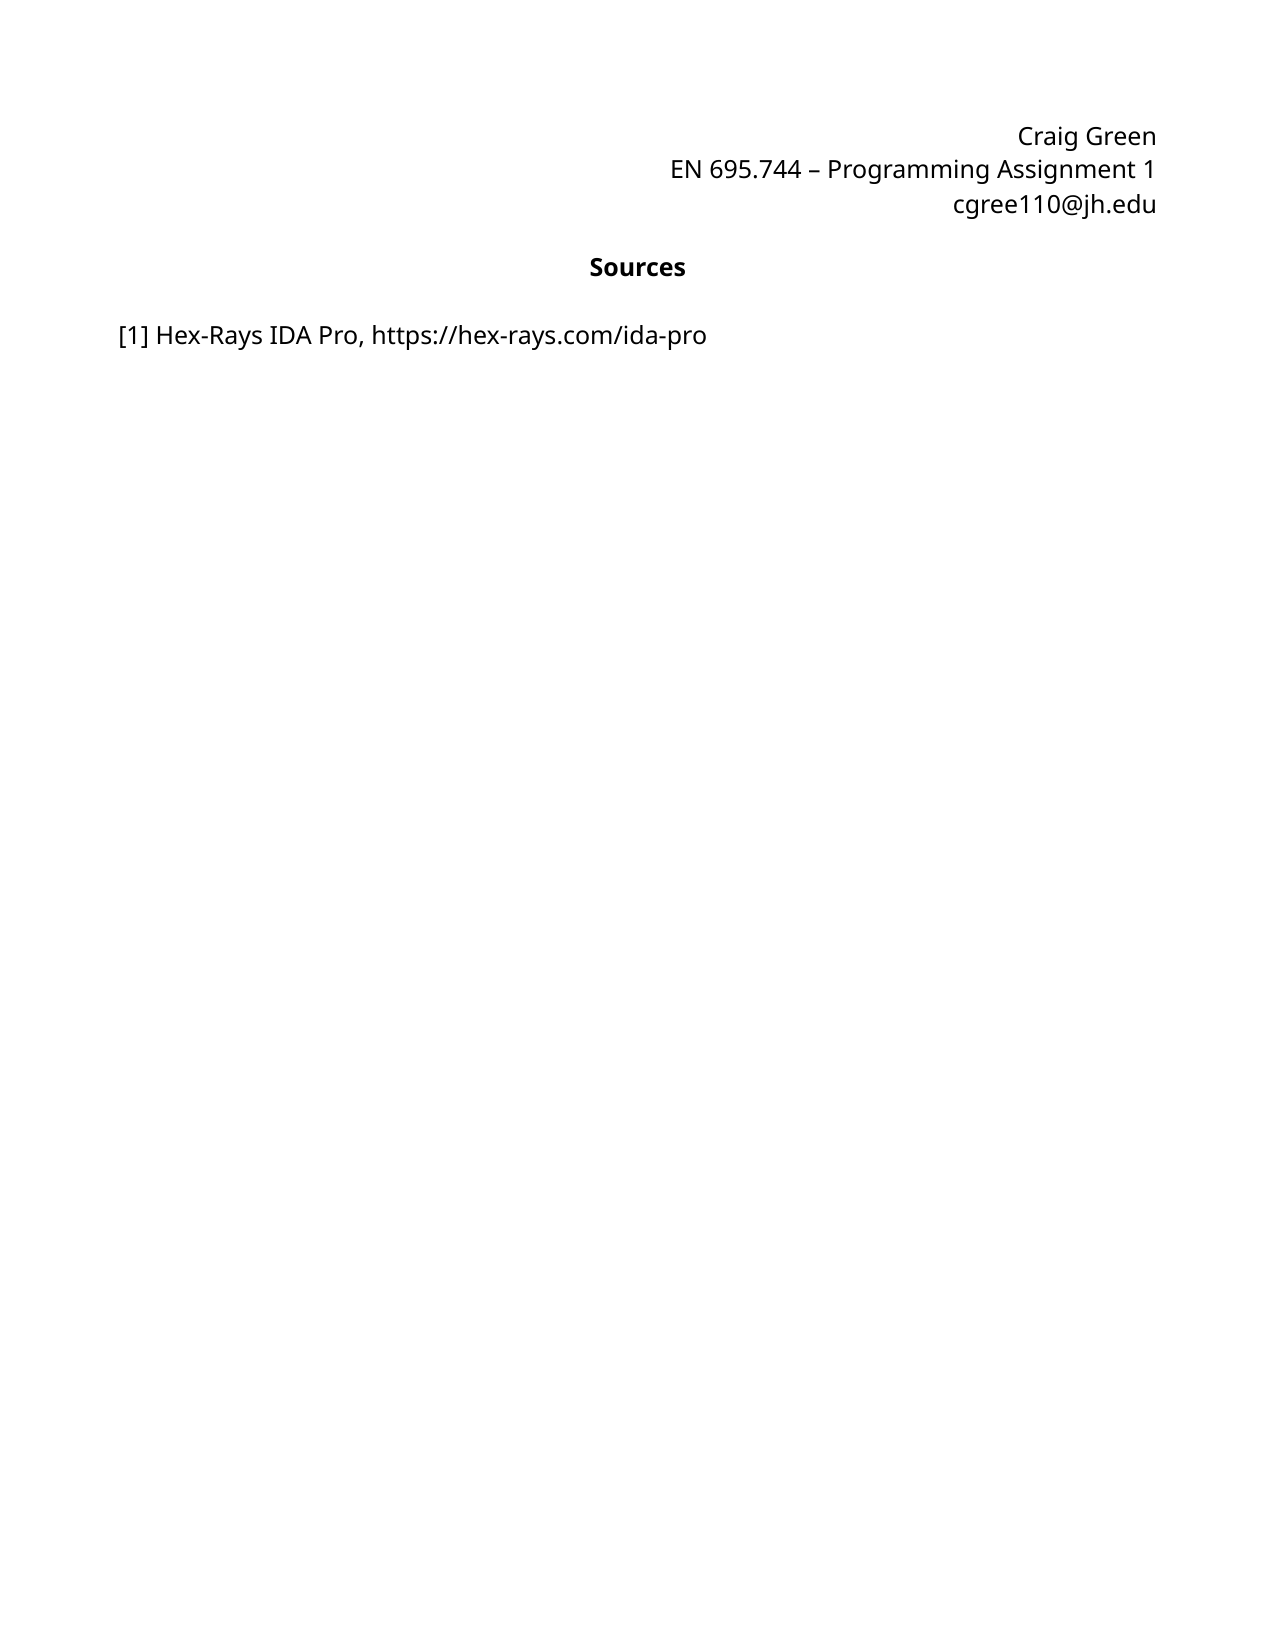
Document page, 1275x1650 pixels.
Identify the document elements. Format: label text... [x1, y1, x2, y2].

text Sources [118, 250, 1157, 284]
text [1] Hex-Rays IDA Pro, https://hex-rays.com/ida-pro [118, 318, 1157, 352]
